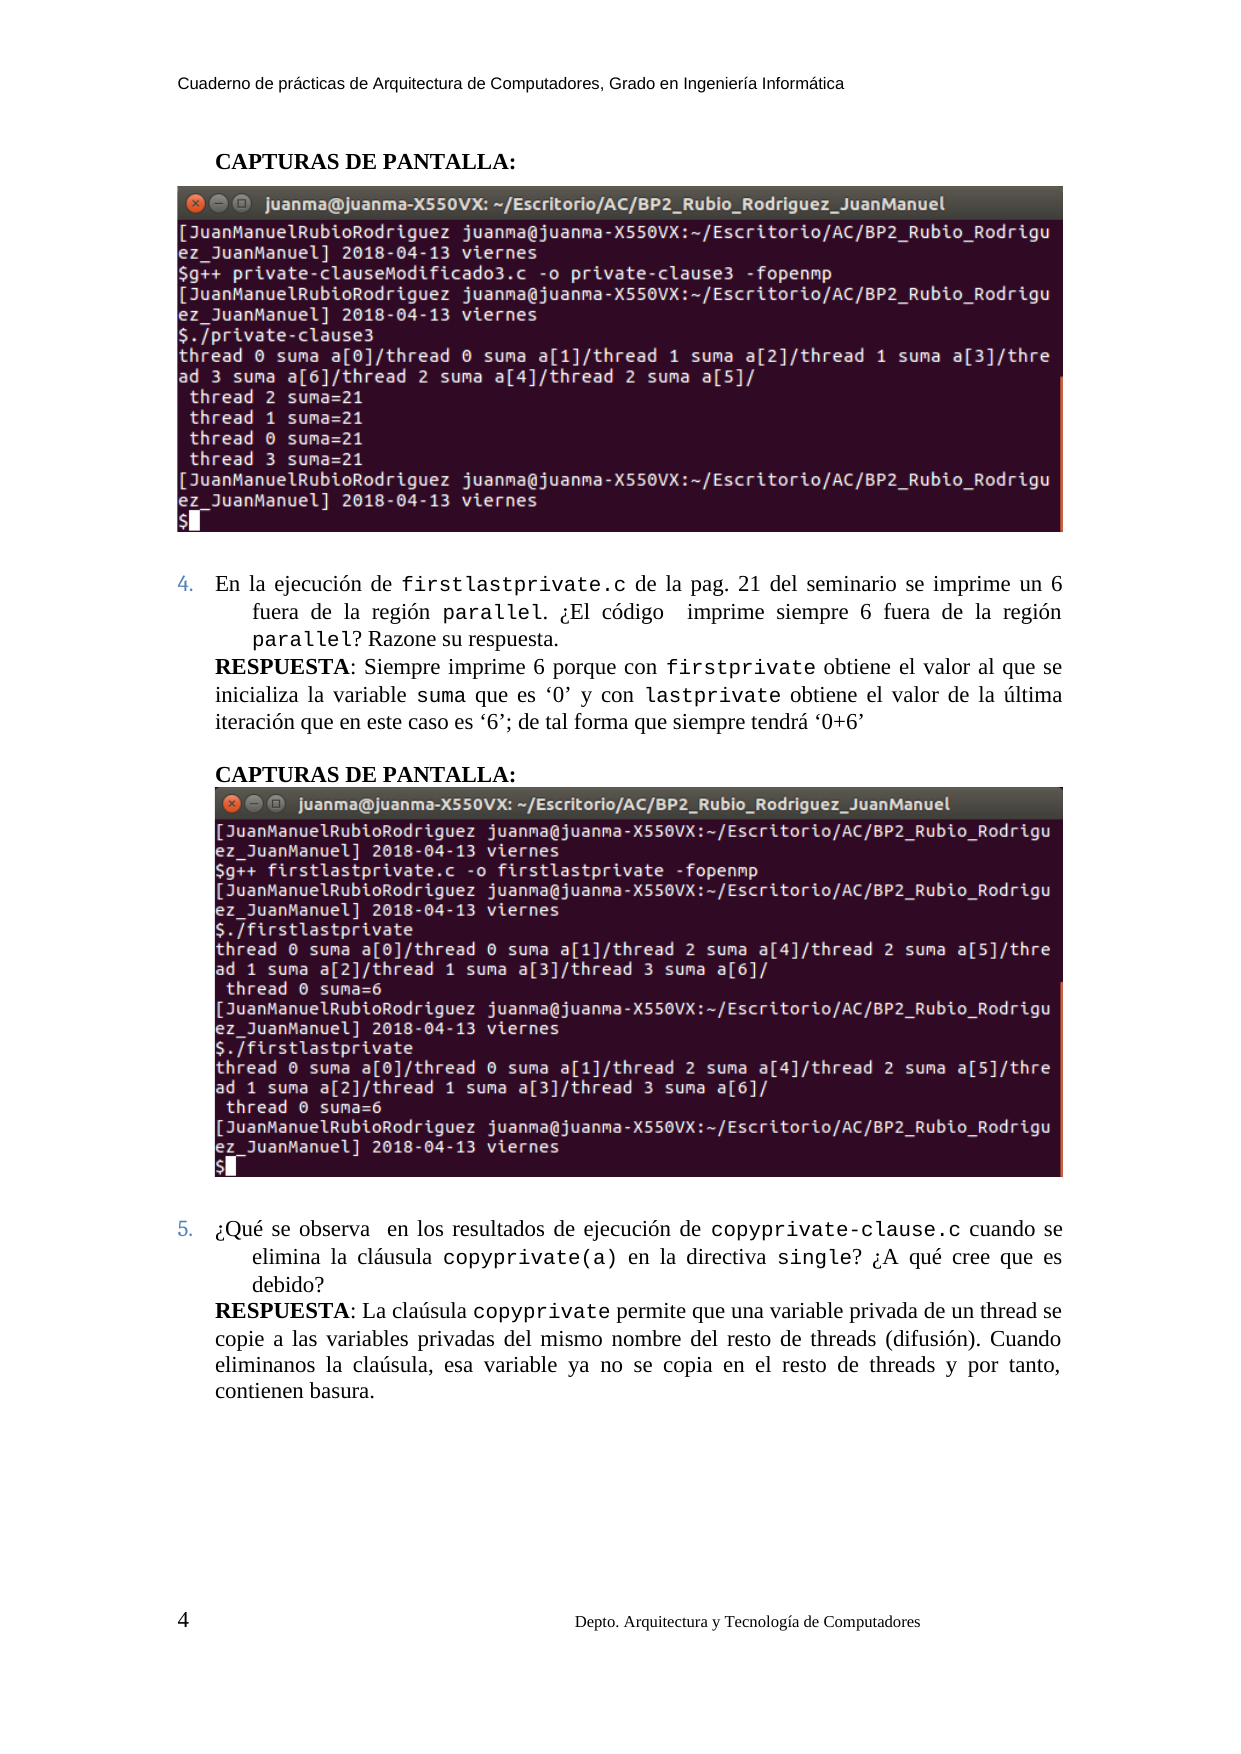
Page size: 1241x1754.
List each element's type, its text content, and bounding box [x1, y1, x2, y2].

picture [214, 787, 1063, 1177]
picture [177, 186, 1063, 532]
text CAPTURAS DE PANTALLA: [215, 148, 1063, 174]
text CAPTURAS DE PANTALLA: [215, 761, 1063, 787]
list En la ejecución de firstlastprivate.c de la pag. 21 del seminario se imprime un 6 fuera de la región parallel. ¿El código imprime siempre 6 fuera de la región parallel? Razone su respuesta. [177, 570, 1063, 653]
text RESPUESTA: Siempre imprime 6 porque con firstprivate obtiene el valor al que se inicializa la variable suma que es ‘0’ y con lastprivate obtiene el valor de la última iteración que en este caso es ‘6’; de tal forma que siempre tendrá ‘0+6’ [215, 653, 1063, 734]
list ¿Qué se observa en los resultados de ejecución de copyprivate-clause.c cuando se elimina la cláusula copyprivate(a) en la directiva single? ¿A qué cree que es debido? [177, 1216, 1063, 1297]
text RESPUESTA: La claúsula copyprivate permite que una variable privada de un thread se copie a las variables privadas del mismo nombre del resto de threads (difusión). Cuando eliminanos la claúsula, esa variable ya no se copia en el resto de threads y por tanto, contienen basura. [215, 1297, 1063, 1404]
